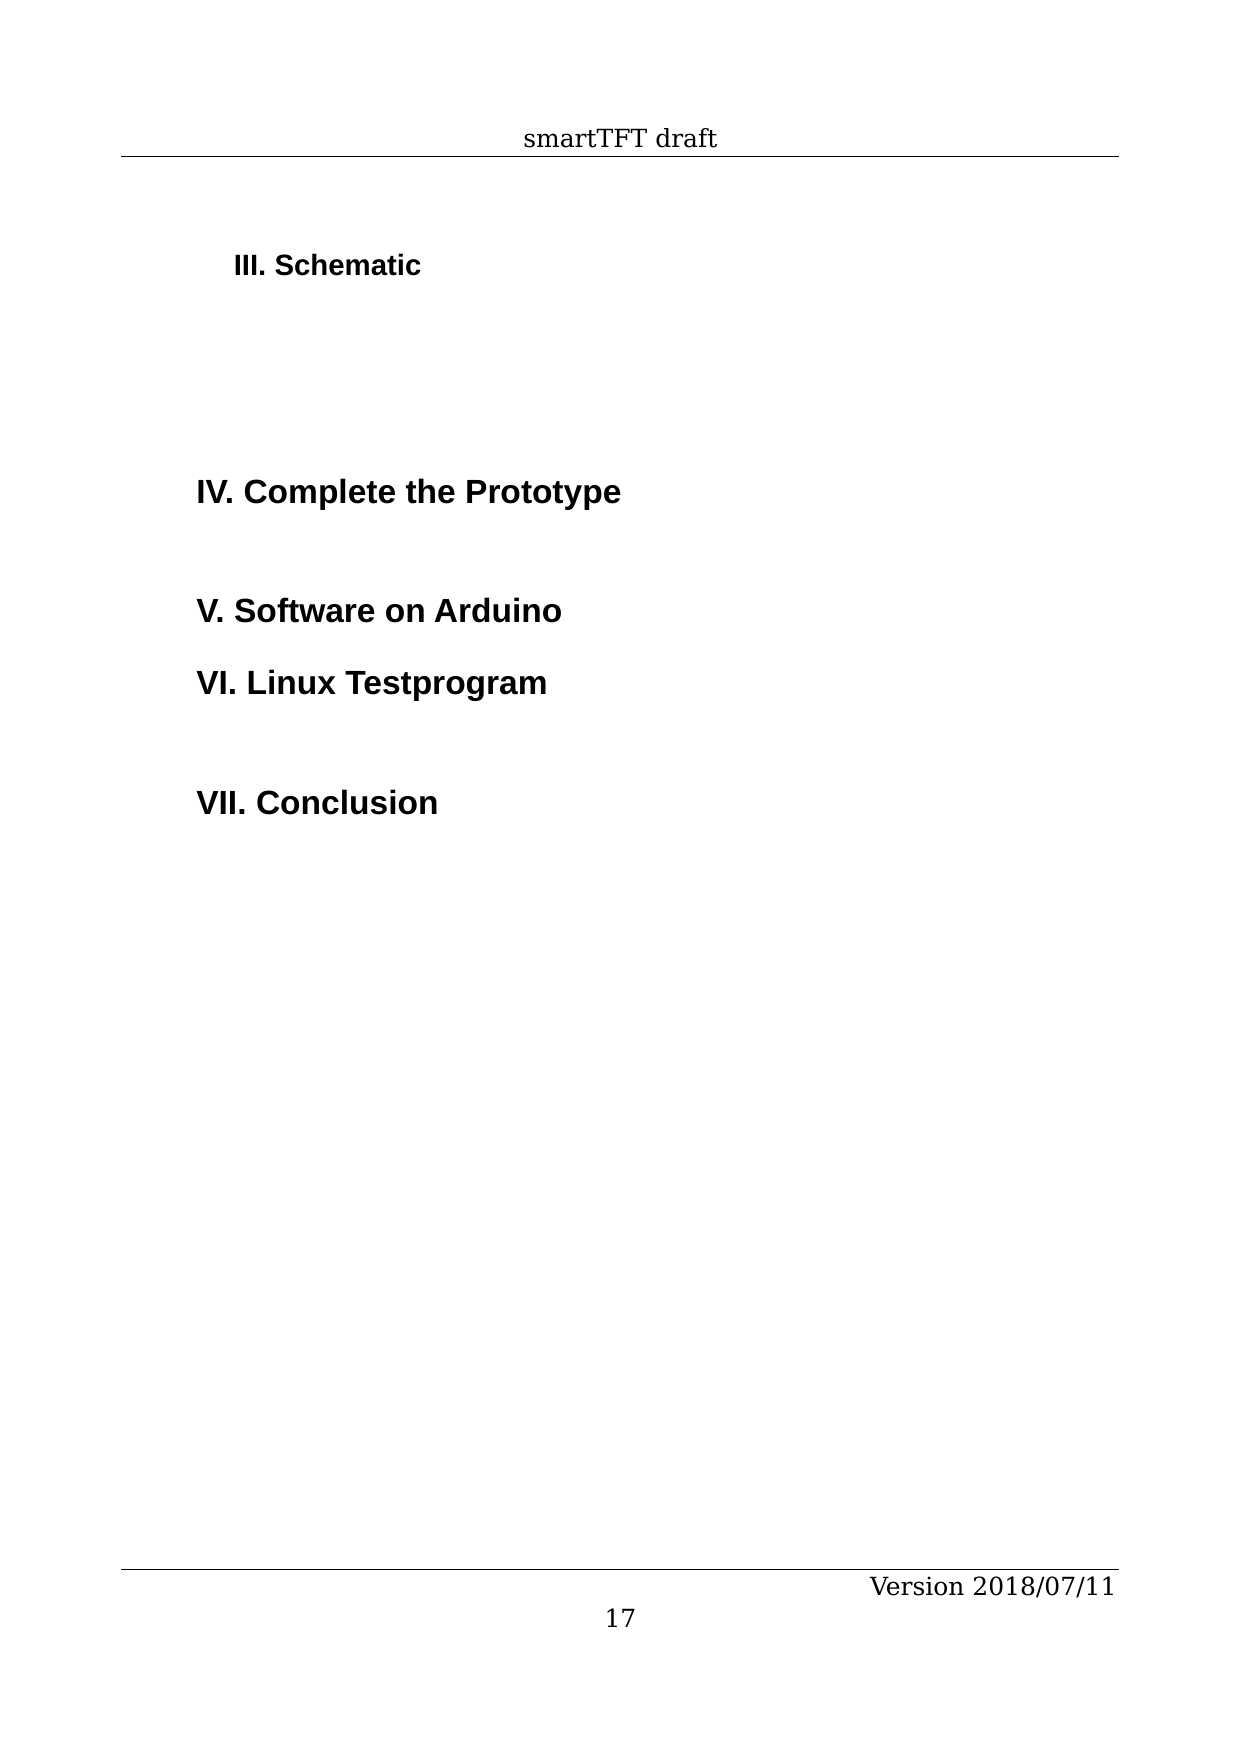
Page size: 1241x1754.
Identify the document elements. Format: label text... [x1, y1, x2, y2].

subtitle Schematic [233, 248, 1119, 282]
subtitle Complete the Prototype [196, 472, 1119, 510]
subtitle Conclusion [196, 783, 1119, 821]
subtitle Software on Arduino [196, 591, 1119, 630]
subtitle Linux Testprogram [196, 663, 1119, 702]
